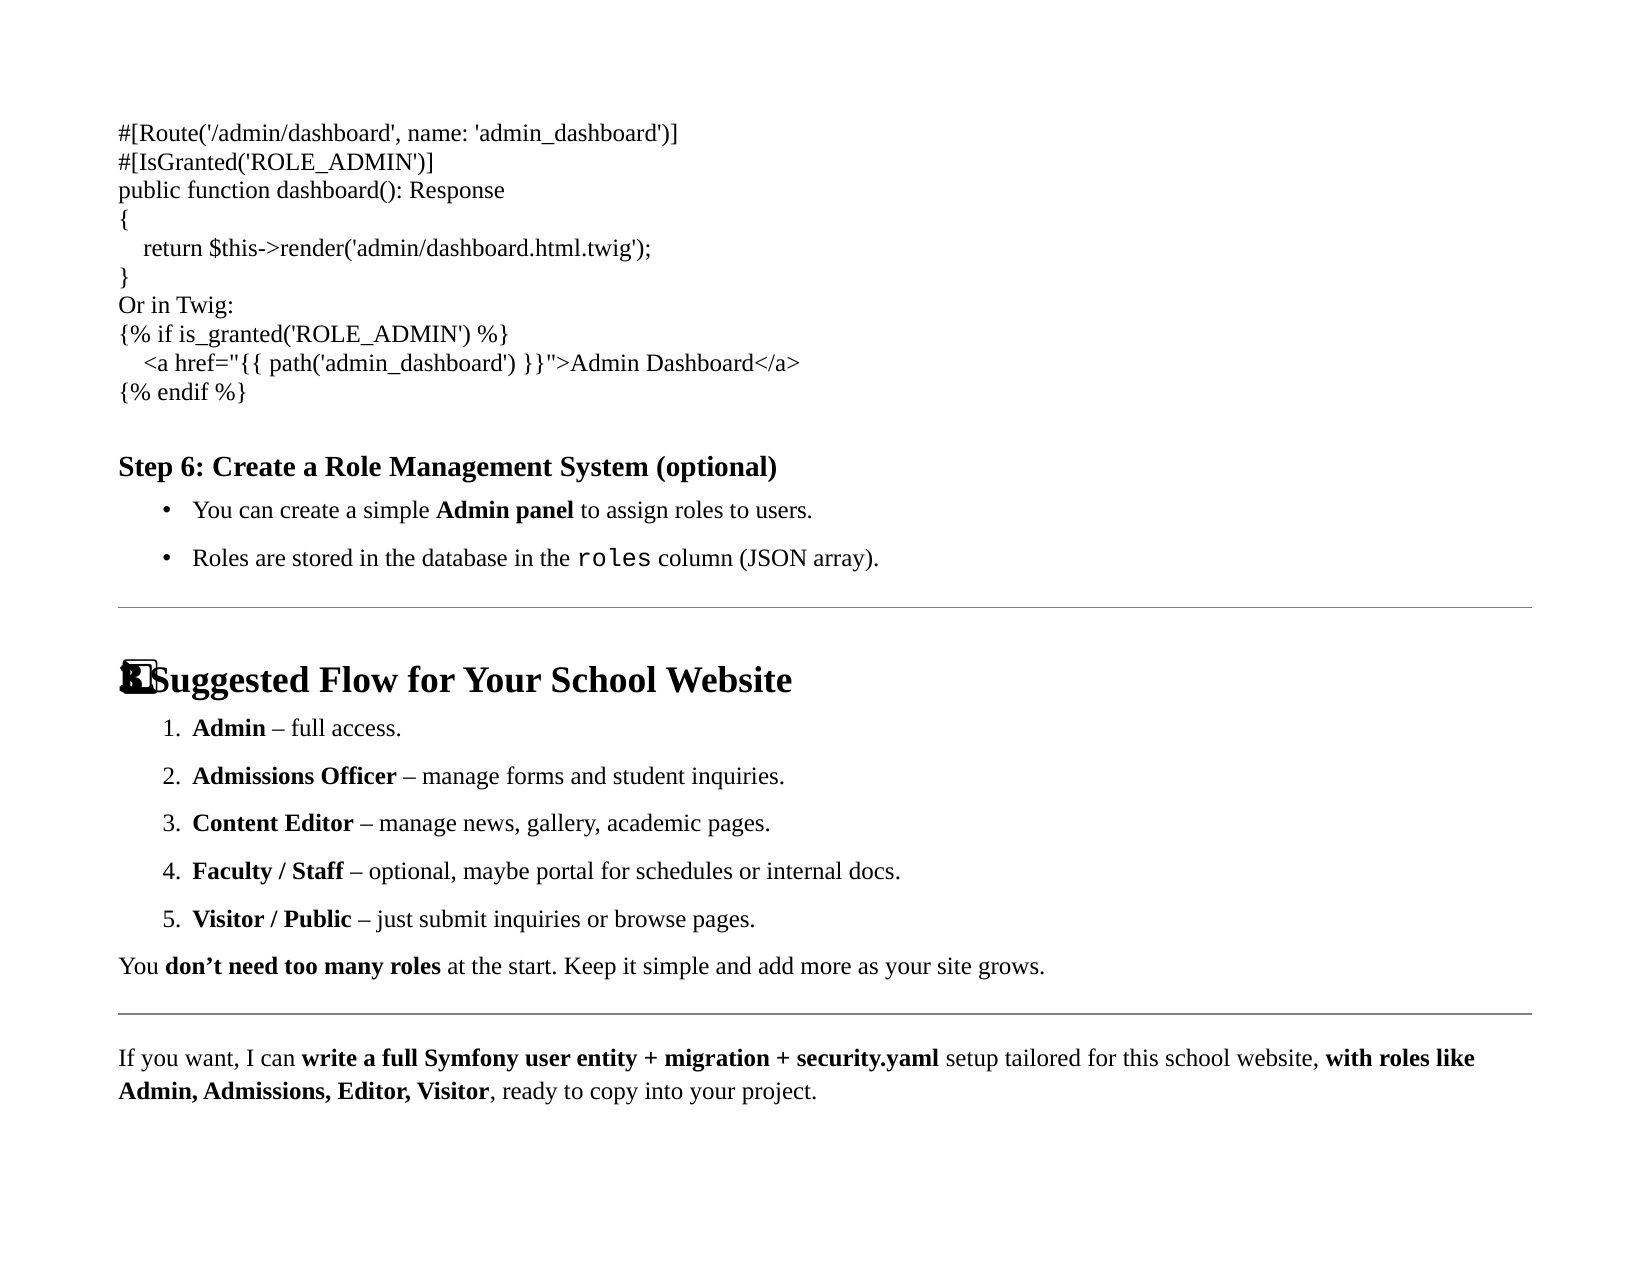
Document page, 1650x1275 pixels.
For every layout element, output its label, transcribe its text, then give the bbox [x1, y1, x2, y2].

text <a href="{{ path('admin_dashboard') }}">Admin Dashboard</a> [118, 348, 1532, 377]
subtitle 3️⃣ Suggested Flow for Your School Website [118, 658, 1532, 701]
list Visitor / Public – just submit inquiries or browse pages. [162, 904, 1532, 932]
list You can create a simple Admin panel to assign roles to users. [162, 495, 1532, 524]
text If you want, I can write a full Symfony user entity + migration + security.yaml setup tailored for this school website, with roles like Admin, Admissions, Editor, Visitor, ready to copy into your project. [118, 1043, 1532, 1105]
list Roles are stored in the database in the roles column (JSON array). [162, 543, 1532, 573]
text #[IsGranted('ROLE_ADMIN')] [118, 147, 1532, 176]
list Admin – full access. [162, 713, 1532, 742]
list Admissions Officer – manage forms and student inquiries. [162, 761, 1532, 790]
text {% if is_granted('ROLE_ADMIN') %} [118, 319, 1532, 348]
text return $this->render('admin/dashboard.html.twig'); [118, 233, 1532, 262]
list Faculty / Staff – optional, maybe portal for schedules or internal docs. [162, 856, 1532, 885]
text #[Route('/admin/dashboard', name: 'admin_dashboard')] [118, 118, 1532, 147]
text {% endif %} [118, 377, 1532, 406]
text Or in Twig: [118, 291, 1532, 319]
text } [118, 262, 1532, 291]
text You don’t need too many roles at the start. Keep it simple and add more as your site grows. [118, 951, 1532, 980]
subtitle Step 6: Create a Role Management System (optional) [118, 449, 1532, 482]
text { [118, 204, 1532, 233]
text public function dashboard(): Response [118, 176, 1532, 204]
list Content Editor – manage news, gallery, academic pages. [162, 808, 1532, 837]
